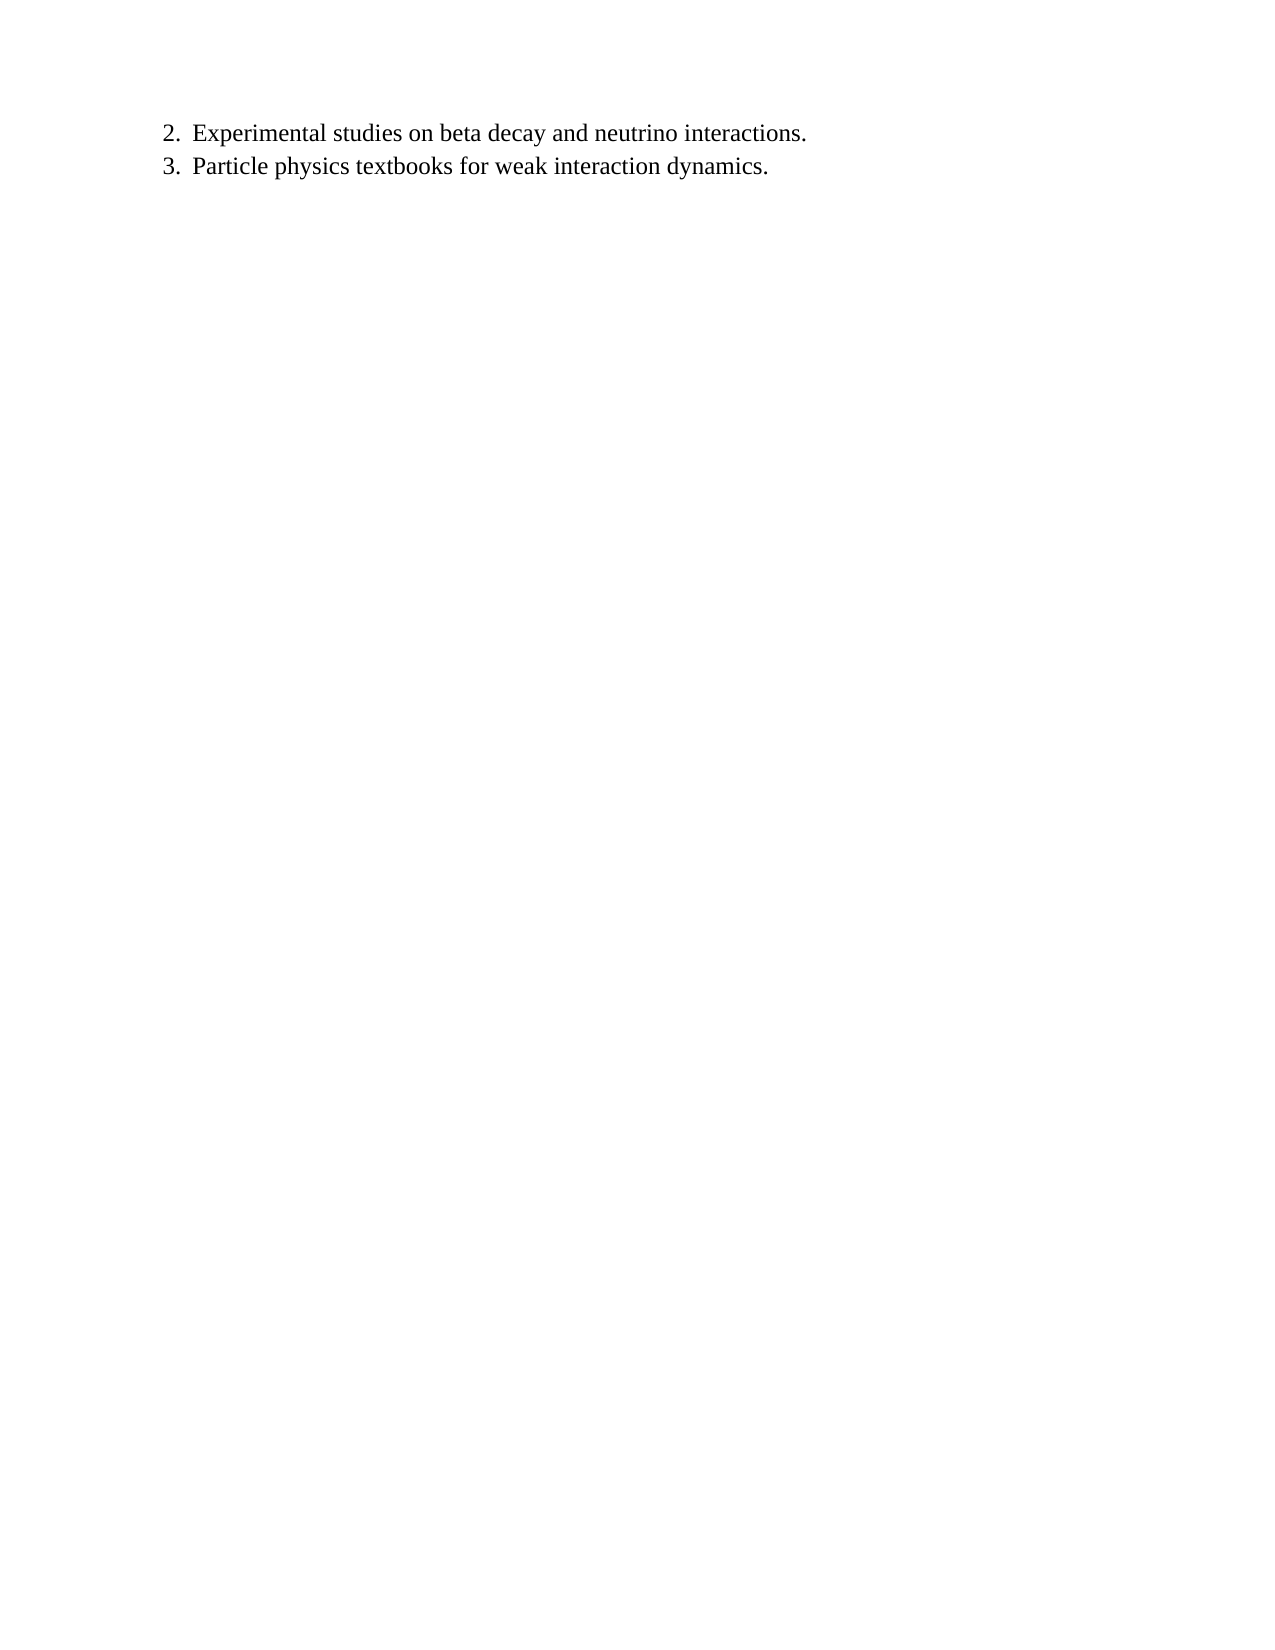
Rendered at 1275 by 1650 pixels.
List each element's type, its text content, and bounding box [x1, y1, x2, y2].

list Particle physics textbooks for weak interaction dynamics. [162, 151, 1157, 180]
list Experimental studies on beta decay and neutrino interactions. [162, 118, 1157, 147]
